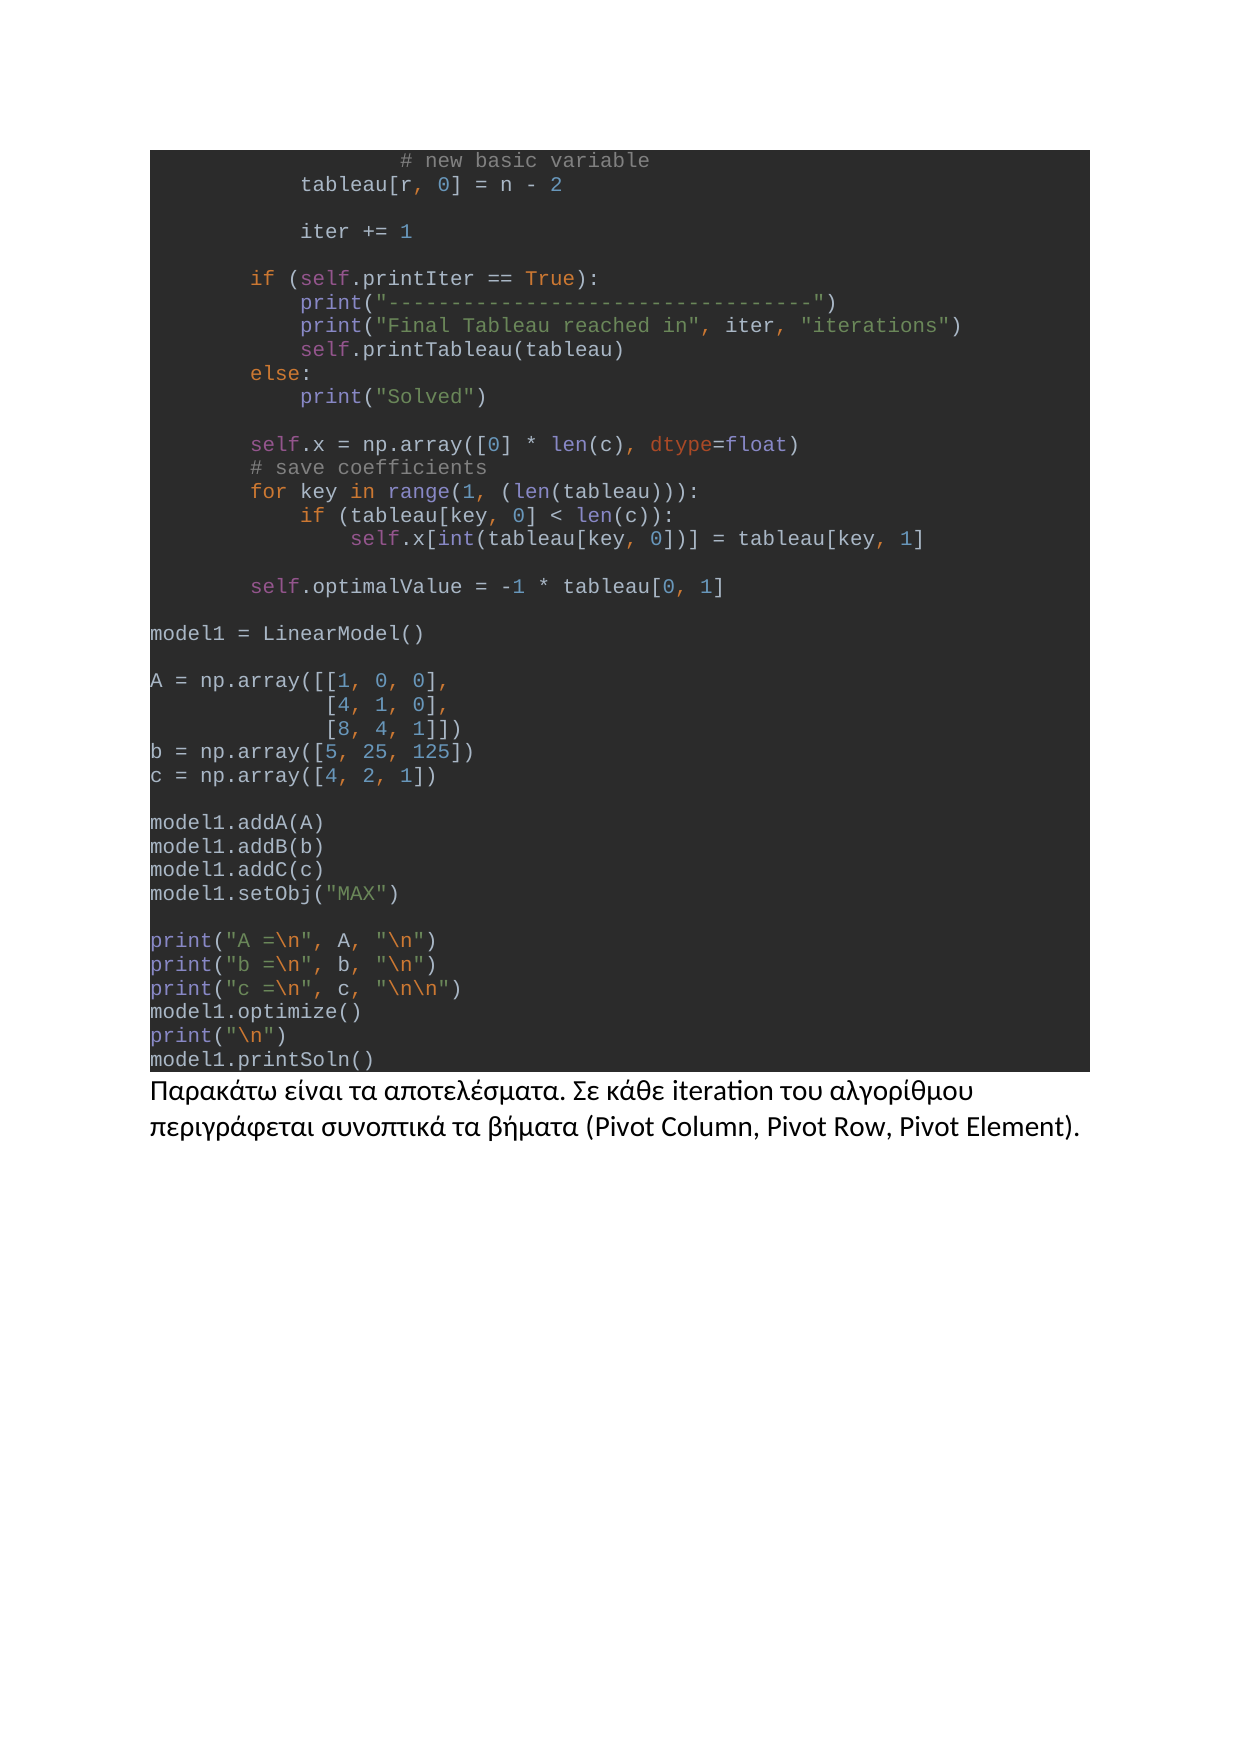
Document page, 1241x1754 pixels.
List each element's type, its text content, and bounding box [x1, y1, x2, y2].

text Παρακάτω είναι τα αποτελέσματα. Σε κάθε iteration του αλγορίθμου περιγράφεται συνοπτικά τα βήματα (Pivot Column, Pivot Row, Pivot Element). [150, 1072, 1090, 1143]
text # new basic variable tableau[r, 0] = n - 2 iter += 1 if (self.printIter == True): print("----------------------------------") print("Final Tableau reached in", iter, "iterations") self.printTableau(tableau) else: print("Solved") self.x = np.array([0] * len(c), dtype=float) # save coefficients for key in range(1, (len(tableau))): if (tableau[key, 0] < len(c)): self.x[int(tableau[key, 0])] = tableau[key, 1] self.optimalValue = -1 * tableau[0, 1] model1 = LinearModel() A = np.array([[1, 0, 0], [4, 1, 0], [8, 4, 1]]) b = np.array([5, 25, 125]) c = np.array([4, 2, 1]) model1.addA(A) model1.addB(b) model1.addC(c) model1.setObj("MAX") print("A =\n", A, "\n") print("b =\n", b, "\n") print("c =\n", c, "\n\n") model1.optimize() print("\n") model1.printSoln() [150, 150, 1090, 1072]
